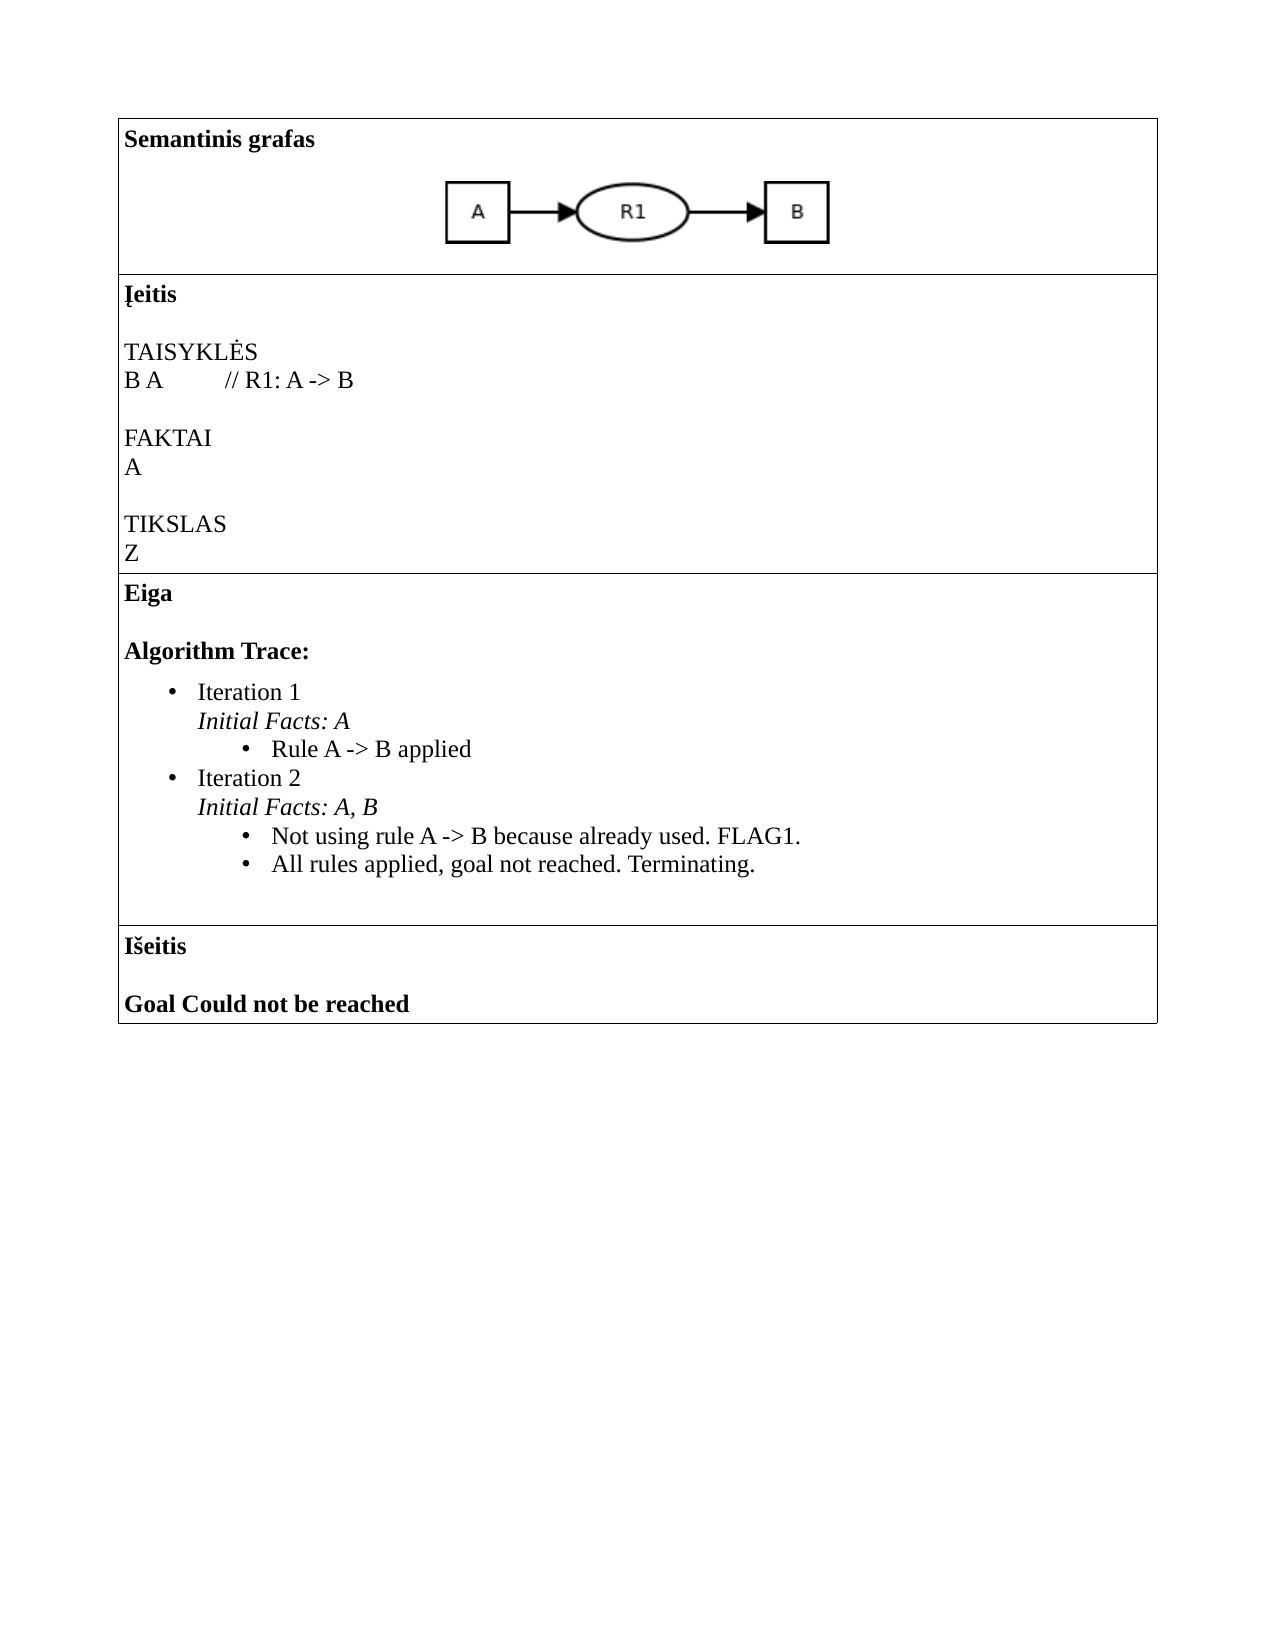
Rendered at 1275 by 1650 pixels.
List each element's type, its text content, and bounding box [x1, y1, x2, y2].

table_cell Įeitis TAISYKLĖS B A // R1: A -> B FAKTAI A TIKSLAS Z [119, 275, 1157, 572]
table_header Semantinis grafas [119, 119, 1157, 273]
picture [445, 181, 830, 244]
table_cell Eiga Algorithm Trace: Iteration 1 Initial Facts: A Rule A -> B applied Iteration 2 Initial Facts: A, B Not using rule A -> B because already used. FLAG1. All rules applied, goal not reached. Terminating. [119, 574, 1157, 925]
table_cell Išeitis Goal Could not be reached [119, 926, 1157, 1023]
